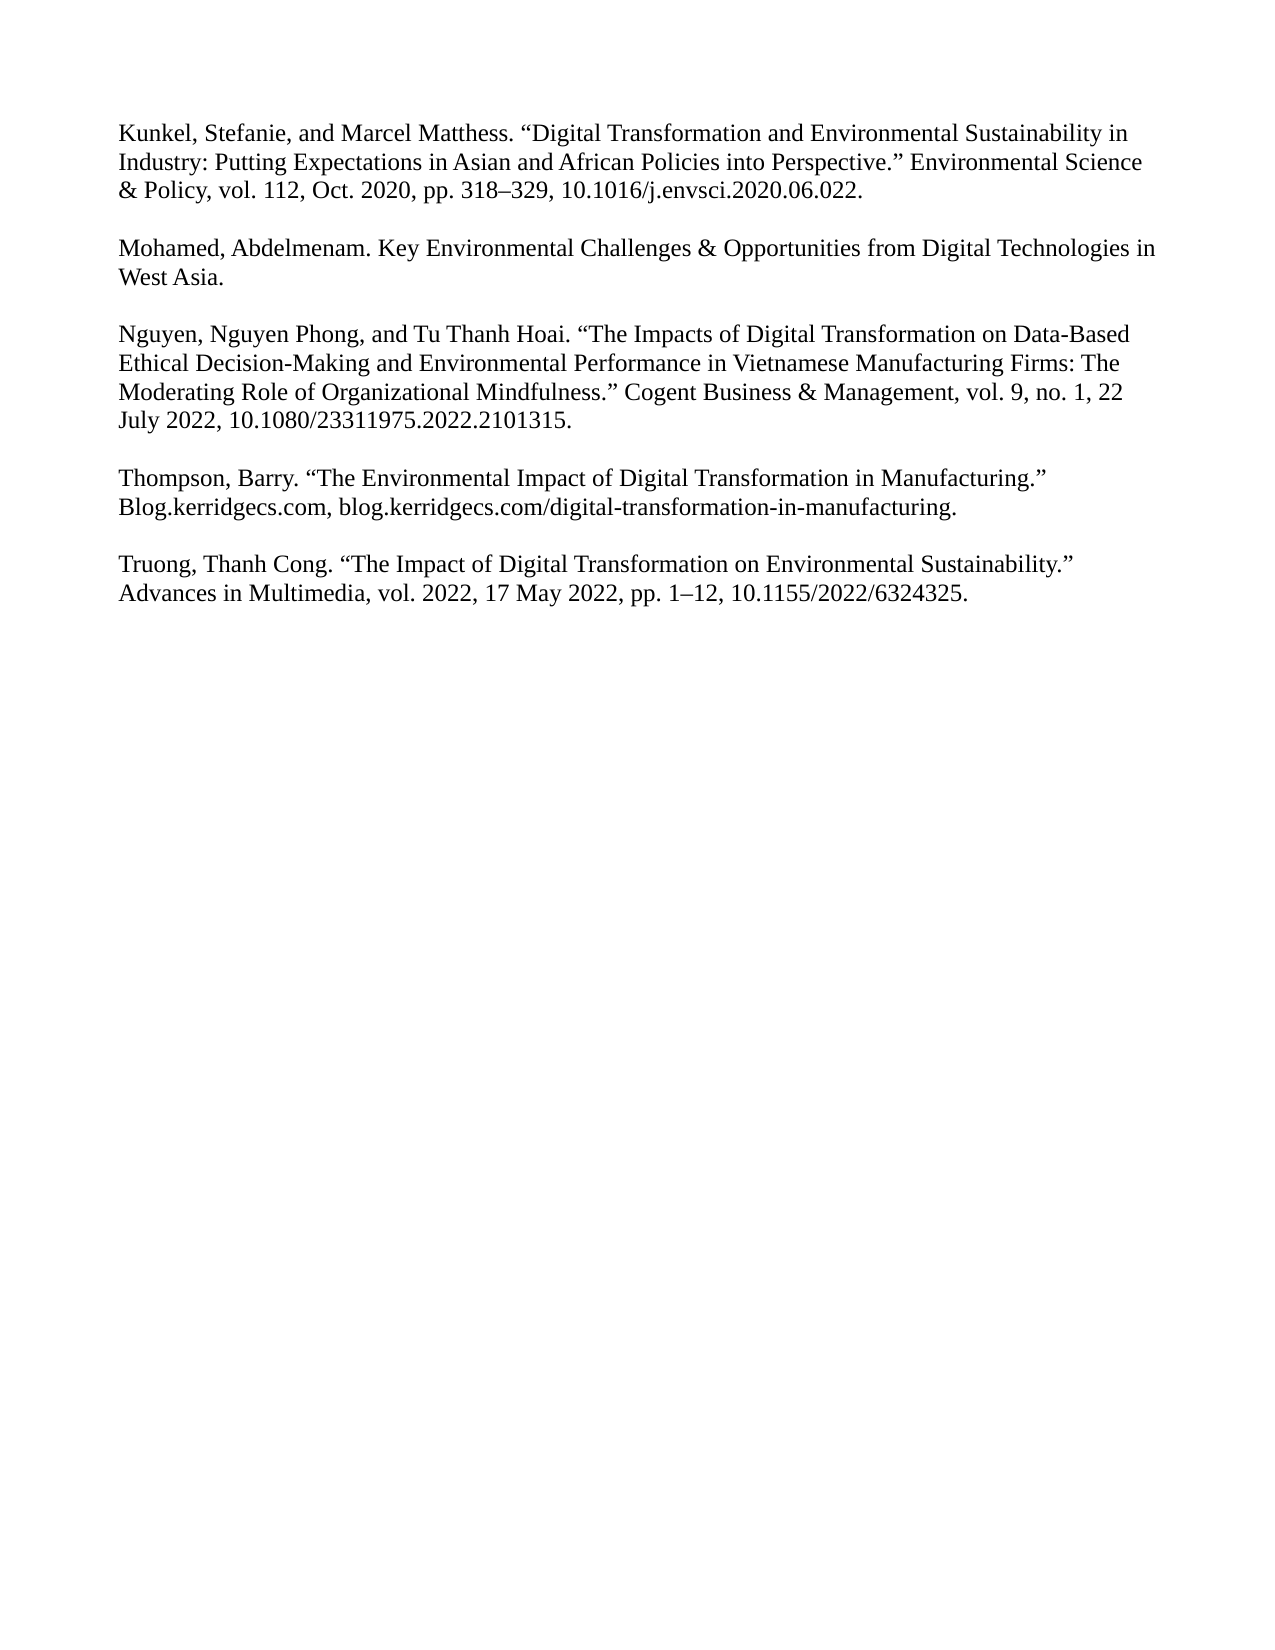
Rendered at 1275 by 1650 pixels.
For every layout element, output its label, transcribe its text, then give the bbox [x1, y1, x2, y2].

text Mohamed, Abdelmenam. Key Environmental Challenges & Opportunities from Digital Technologies in West Asia. [118, 233, 1157, 291]
text Kunkel, Stefanie, and Marcel Matthess. “Digital Transformation and Environmental Sustainability in Industry: Putting Expectations in Asian and African Policies into Perspective.” Environmental Science & Policy, vol. 112, Oct. 2020, pp. 318–329, 10.1016/j.envsci.2020.06.022. [118, 118, 1157, 204]
text Nguyen, Nguyen Phong, and Tu Thanh Hoai. “The Impacts of Digital Transformation on Data-Based Ethical Decision-Making and Environmental Performance in Vietnamese Manufacturing Firms: The Moderating Role of Organizational Mindfulness.” Cogent Business & Management, vol. 9, no. 1, 22 July 2022, 10.1080/23311975.2022.2101315. [118, 319, 1157, 434]
text Thompson, Barry. “The Environmental Impact of Digital Transformation in Manufacturing.” Blog.kerridgecs.com, blog.kerridgecs.com/digital-transformation-in-manufacturing. [118, 463, 1157, 521]
text Truong, Thanh Cong. “The Impact of Digital Transformation on Environmental Sustainability.” Advances in Multimedia, vol. 2022, 17 May 2022, pp. 1–12, 10.1155/2022/6324325. [118, 549, 1157, 607]
